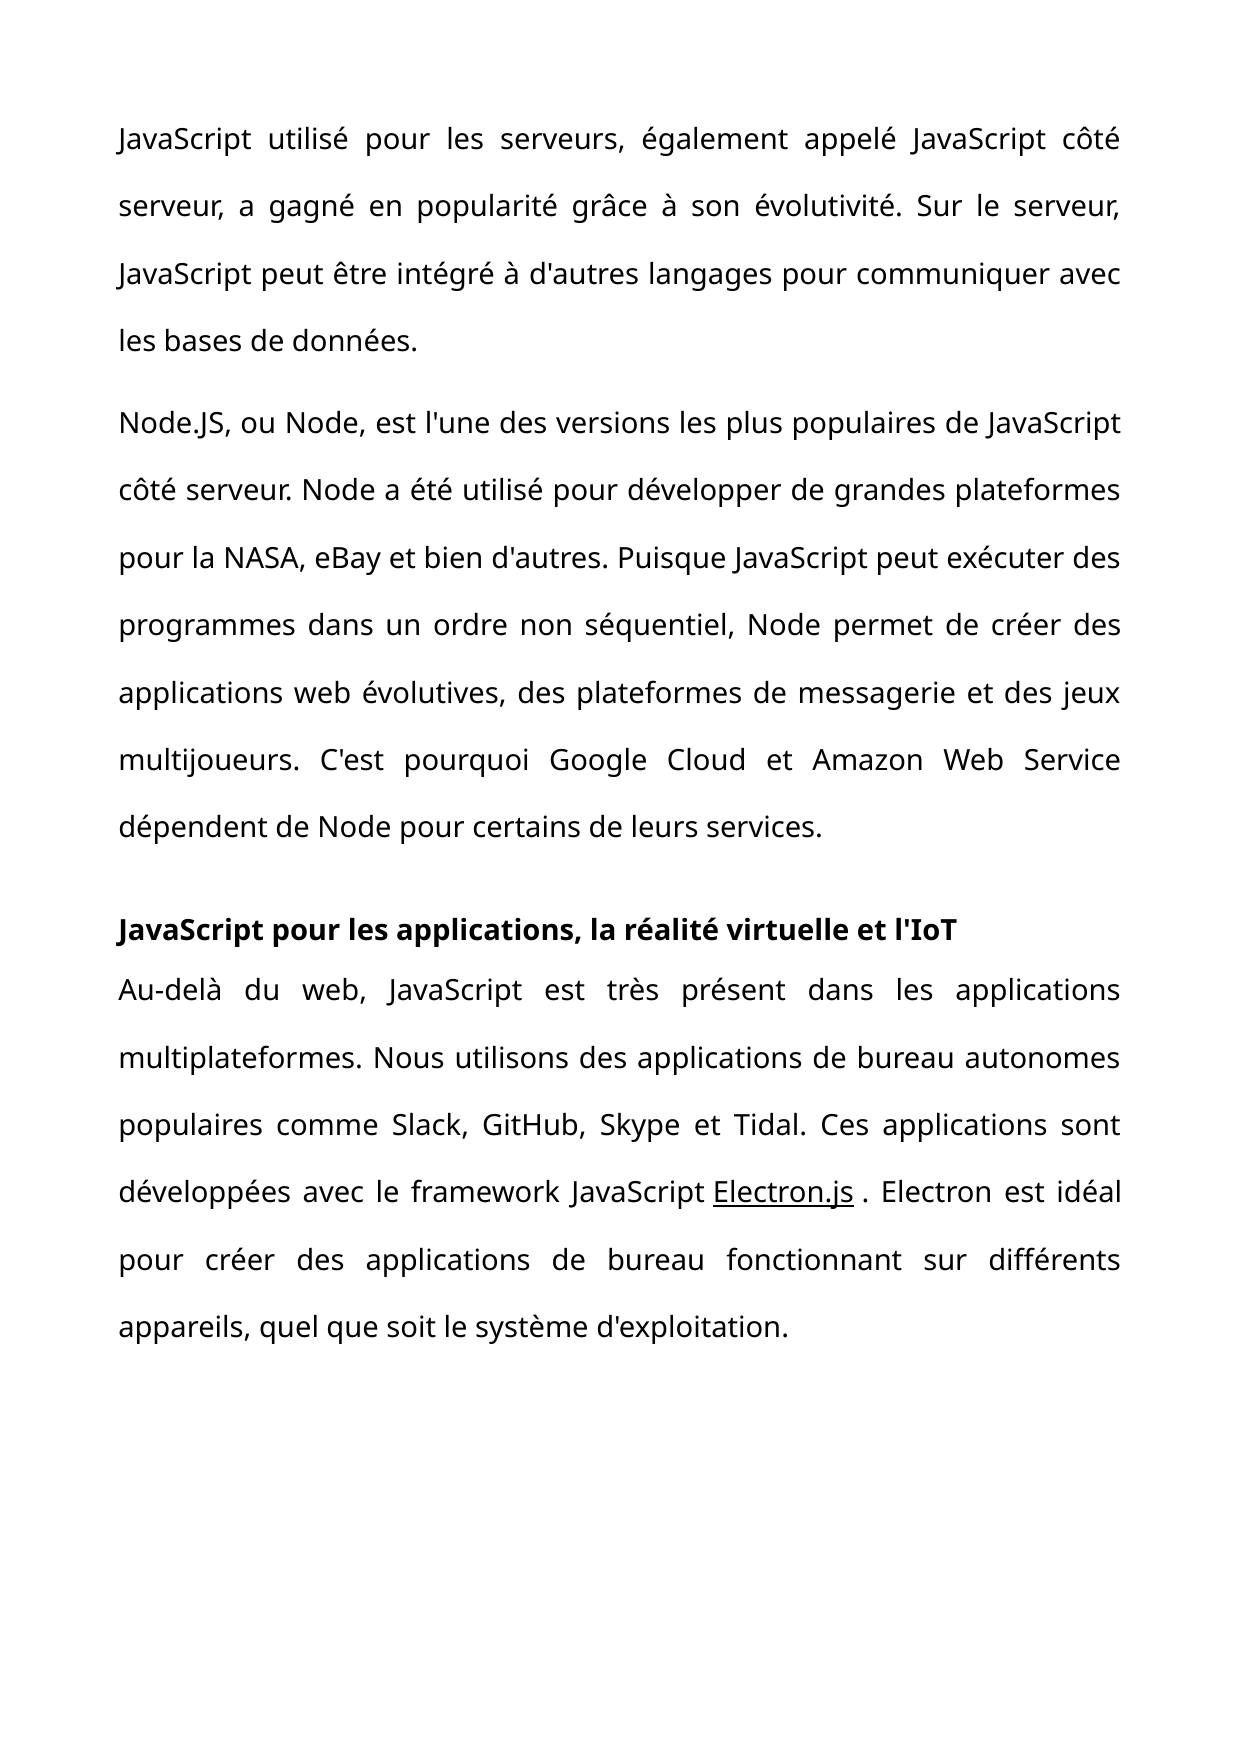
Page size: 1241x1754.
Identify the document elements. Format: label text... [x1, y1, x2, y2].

subtitle JavaScript pour les applications, la réalité virtuelle et l'IoT [118, 909, 1122, 949]
text Node.JS, ou Node, est l'une des versions les plus populaires de JavaScript côté serveur. Node a été utilisé pour développer de grandes plateformes pour la NASA, eBay et bien d'autres. Puisque JavaScript peut exécuter des programmes dans un ordre non séquentiel, Node permet de créer des applications web évolutives, des plateformes de messagerie et des jeux multijoueurs. C'est pourquoi Google Cloud et Amazon Web Service dépendent de Node pour certains de leurs services. [118, 402, 1122, 846]
text JavaScript utilisé pour les serveurs, également appelé JavaScript côté serveur, a gagné en popularité grâce à son évolutivité. Sur le serveur, JavaScript peut être intégré à d'autres langages pour communiquer avec les bases de données. [118, 118, 1122, 360]
text Au-delà du web, JavaScript est très présent dans les applications multiplateformes. Nous utilisons des applications de bureau autonomes populaires comme Slack, GitHub, Skype et Tidal. Ces applications sont développées avec le framework JavaScript Electron.js . Electron est idéal pour créer des applications de bureau fonctionnant sur différents appareils, quel que soit le système d'exploitation. [118, 969, 1122, 1346]
